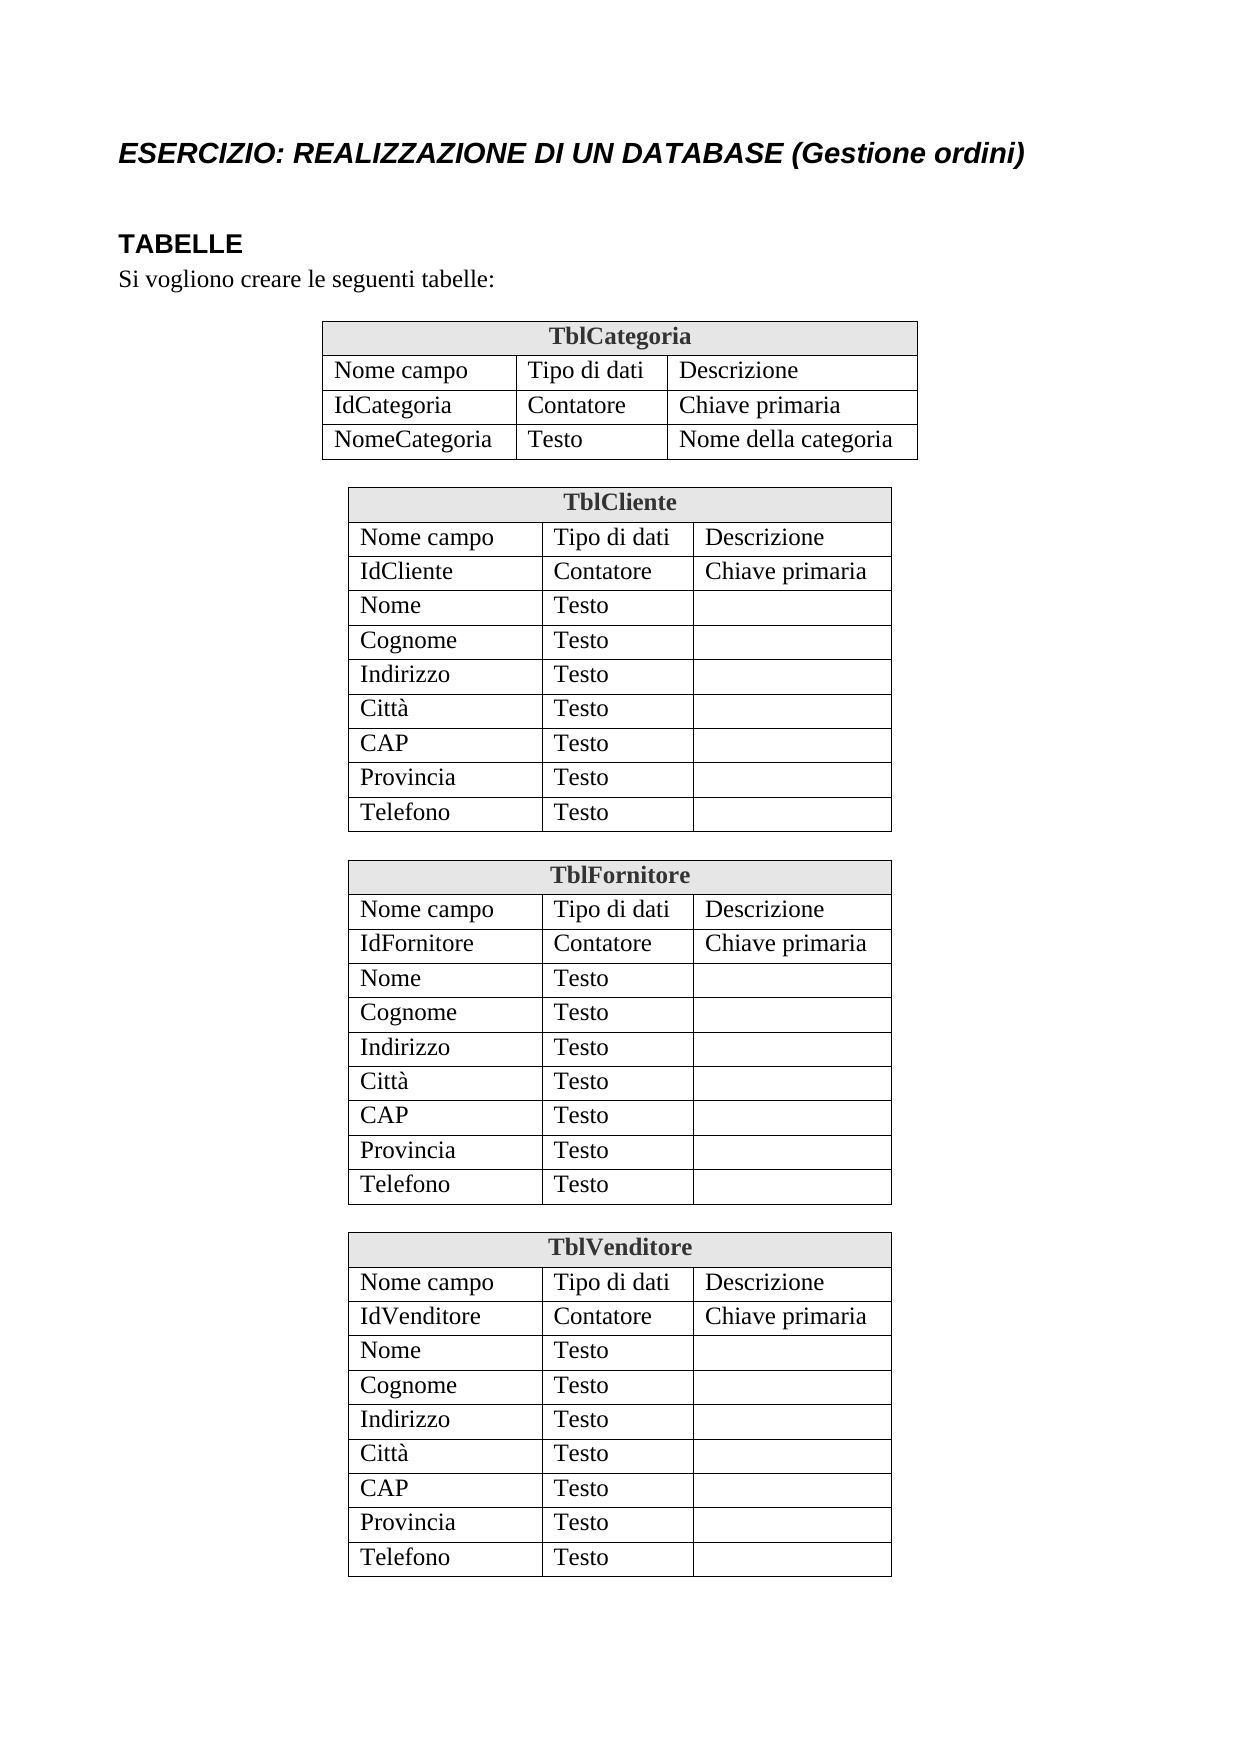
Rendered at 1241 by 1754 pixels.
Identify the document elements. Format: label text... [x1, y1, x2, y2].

text Si vogliono creare le seguenti tabelle: [118, 266, 1122, 293]
table_cell Tipo di dati [543, 895, 693, 928]
table_cell [694, 1136, 891, 1169]
table_cell Cognome [349, 1371, 542, 1404]
table_cell [694, 591, 891, 625]
table_cell Descrizione [668, 356, 917, 390]
table_cell Descrizione [694, 523, 891, 556]
table_header TblFornitore [349, 861, 891, 894]
table_cell Nome campo [349, 895, 542, 928]
table_cell Testo [543, 1336, 693, 1370]
table_cell Testo [543, 626, 693, 659]
table_cell Indirizzo [349, 1405, 542, 1438]
table_cell Città [349, 695, 542, 728]
table_cell Nome della categoria [668, 425, 917, 458]
table_cell Città [349, 1440, 542, 1473]
table_cell Testo [543, 729, 693, 762]
table_cell NomeCategoria [323, 425, 516, 458]
table_cell Indirizzo [349, 660, 542, 693]
table_cell [694, 1474, 891, 1507]
table_cell [694, 1405, 891, 1438]
table_cell Telefono [349, 1170, 542, 1203]
table_cell [694, 964, 891, 997]
table_cell Chiave primaria [668, 391, 917, 424]
table_cell Testo [543, 1371, 693, 1404]
table_cell Testo [543, 660, 693, 693]
subtitle TABELLE [118, 229, 1122, 259]
table_cell Città [349, 1067, 542, 1100]
table_cell CAP [349, 1474, 542, 1507]
table_cell Testo [543, 1543, 693, 1576]
table_cell Testo [543, 1474, 693, 1507]
table_header TblCategoria [323, 322, 917, 355]
table_cell Descrizione [694, 895, 891, 928]
table_cell Indirizzo [349, 1033, 542, 1066]
table_cell Testo [543, 763, 693, 797]
table_cell Testo [543, 1136, 693, 1169]
table_cell Tipo di dati [517, 356, 667, 390]
table_cell Testo [543, 1508, 693, 1542]
table_cell [694, 626, 891, 659]
table_cell [694, 695, 891, 728]
table_cell Chiave primaria [694, 1302, 891, 1335]
table_cell Provincia [349, 1508, 542, 1542]
table_cell CAP [349, 729, 542, 762]
table_cell [694, 1440, 891, 1473]
table_cell Testo [543, 1033, 693, 1066]
table_cell Testo [517, 425, 667, 458]
table_cell Testo [543, 1170, 693, 1203]
table_cell Contatore [543, 930, 693, 963]
table_cell IdFornitore [349, 930, 542, 963]
table_cell Nome campo [349, 1268, 542, 1301]
table_cell Testo [543, 964, 693, 997]
table_cell Cognome [349, 998, 542, 1032]
table_cell [694, 660, 891, 693]
table_cell [694, 798, 891, 831]
subtitle ESERCIZIO: REALIZZAZIONE DI UN DATABASE (Gestione ordini) [118, 137, 1122, 170]
table_cell IdCategoria [323, 391, 516, 424]
table_cell Nome campo [349, 523, 542, 556]
table_cell Testo [543, 1067, 693, 1100]
table_cell Testo [543, 695, 693, 728]
table_cell Tipo di dati [543, 523, 693, 556]
table_cell [694, 1508, 891, 1542]
table_cell [694, 1336, 891, 1370]
table_cell [694, 1033, 891, 1066]
table_cell Testo [543, 591, 693, 625]
table_cell Chiave primaria [694, 930, 891, 963]
table_cell IdVenditore [349, 1302, 542, 1335]
table_cell Contatore [543, 557, 693, 590]
table_cell Testo [543, 998, 693, 1032]
table_cell Testo [543, 1101, 693, 1135]
table_cell Contatore [543, 1302, 693, 1335]
table_cell Testo [543, 1440, 693, 1473]
table_cell Telefono [349, 1543, 542, 1576]
table_cell [694, 1371, 891, 1404]
table_cell Provincia [349, 1136, 542, 1169]
table_cell Nome [349, 964, 542, 997]
table_cell Nome campo [323, 356, 516, 390]
table_header TblVenditore [349, 1233, 891, 1267]
table_cell Cognome [349, 626, 542, 659]
table_cell Tipo di dati [543, 1268, 693, 1301]
table_cell Testo [543, 1405, 693, 1438]
table_cell Nome [349, 591, 542, 625]
table_header TblCliente [349, 488, 891, 522]
table_cell [694, 763, 891, 797]
table_cell [694, 998, 891, 1032]
table_cell IdCliente [349, 557, 542, 590]
table_cell Descrizione [694, 1268, 891, 1301]
table_cell [694, 729, 891, 762]
table_cell Chiave primaria [694, 557, 891, 590]
table_cell [694, 1170, 891, 1203]
table_cell Telefono [349, 798, 542, 831]
table_cell [694, 1067, 891, 1100]
table_cell [694, 1101, 891, 1135]
table_cell CAP [349, 1101, 542, 1135]
table_cell Testo [543, 798, 693, 831]
table_cell [694, 1543, 891, 1576]
table_cell Contatore [517, 391, 667, 424]
table_cell Nome [349, 1336, 542, 1370]
table_cell Provincia [349, 763, 542, 797]
